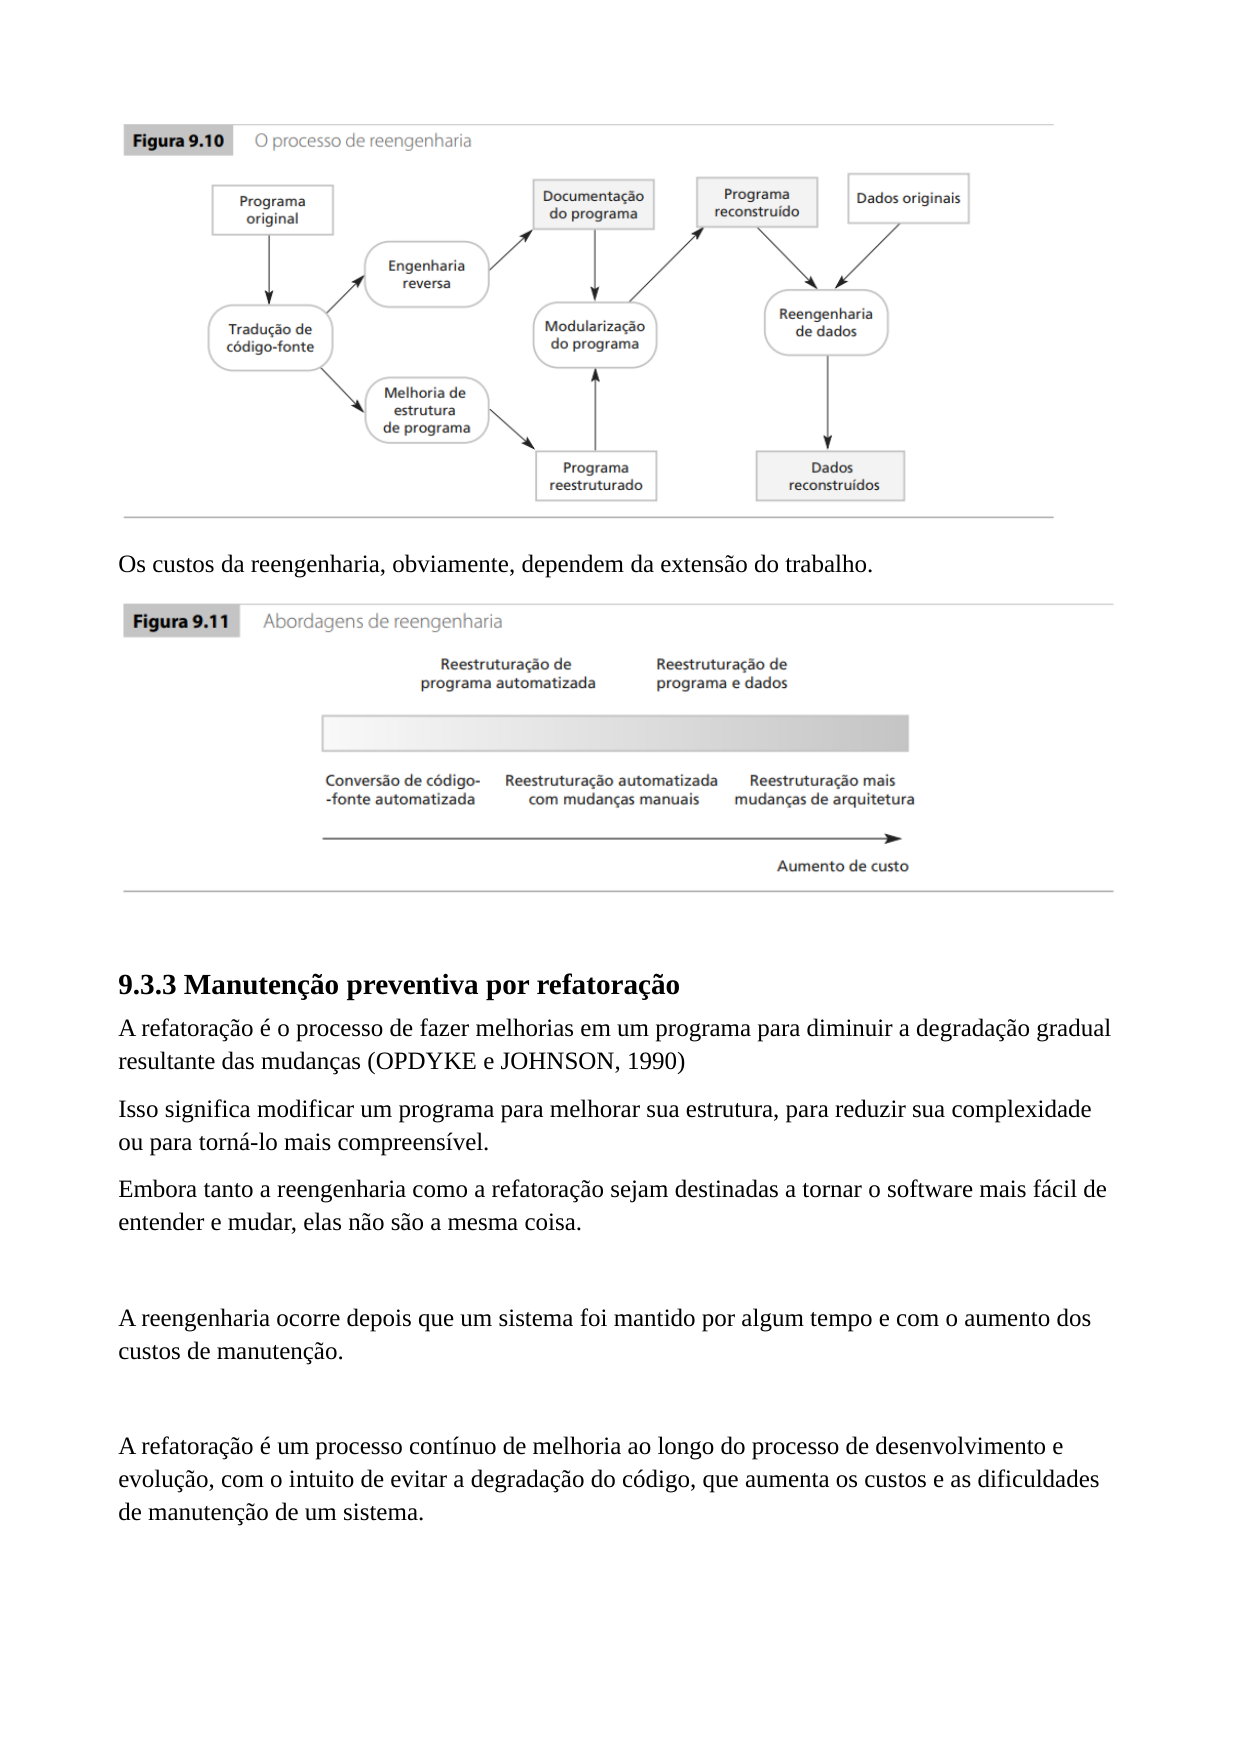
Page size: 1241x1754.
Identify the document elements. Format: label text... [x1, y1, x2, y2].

picture [118, 118, 1064, 531]
text Isso significa modificar um programa para melhorar sua estrutura, para reduzir sua complexidade ou para torná-lo mais compreensível. [118, 1094, 1122, 1156]
text Embora tanto a reengenharia como a refatoração sejam destinadas a tornar o software mais fácil de entender e mudar, elas não são a mesma coisa. [118, 1174, 1122, 1236]
text Os custos da reengenharia, obviamente, dependem da extensão do trabalho. [118, 549, 1122, 578]
text A refatoração é um processo contínuo de melhoria ao longo do processo de desenvolvimento e evolução, com o intuito de evitar a degradação do código, que aumenta os custos e as dificuldades de manutenção de um sistema. [118, 1431, 1122, 1526]
subtitle 9.3.3 Manutenção preventiva por refatoração [118, 967, 1122, 1001]
picture [118, 597, 1123, 901]
text A refatoração é o processo de fazer melhorias em um programa para diminuir a degradação gradual resultante das mudanças (OPDYKE e JOHNSON, 1990) [118, 1013, 1122, 1075]
text A reengenharia ocorre depois que um sistema foi mantido por algum tempo e com o aumento dos custos de manutenção. [118, 1303, 1122, 1364]
